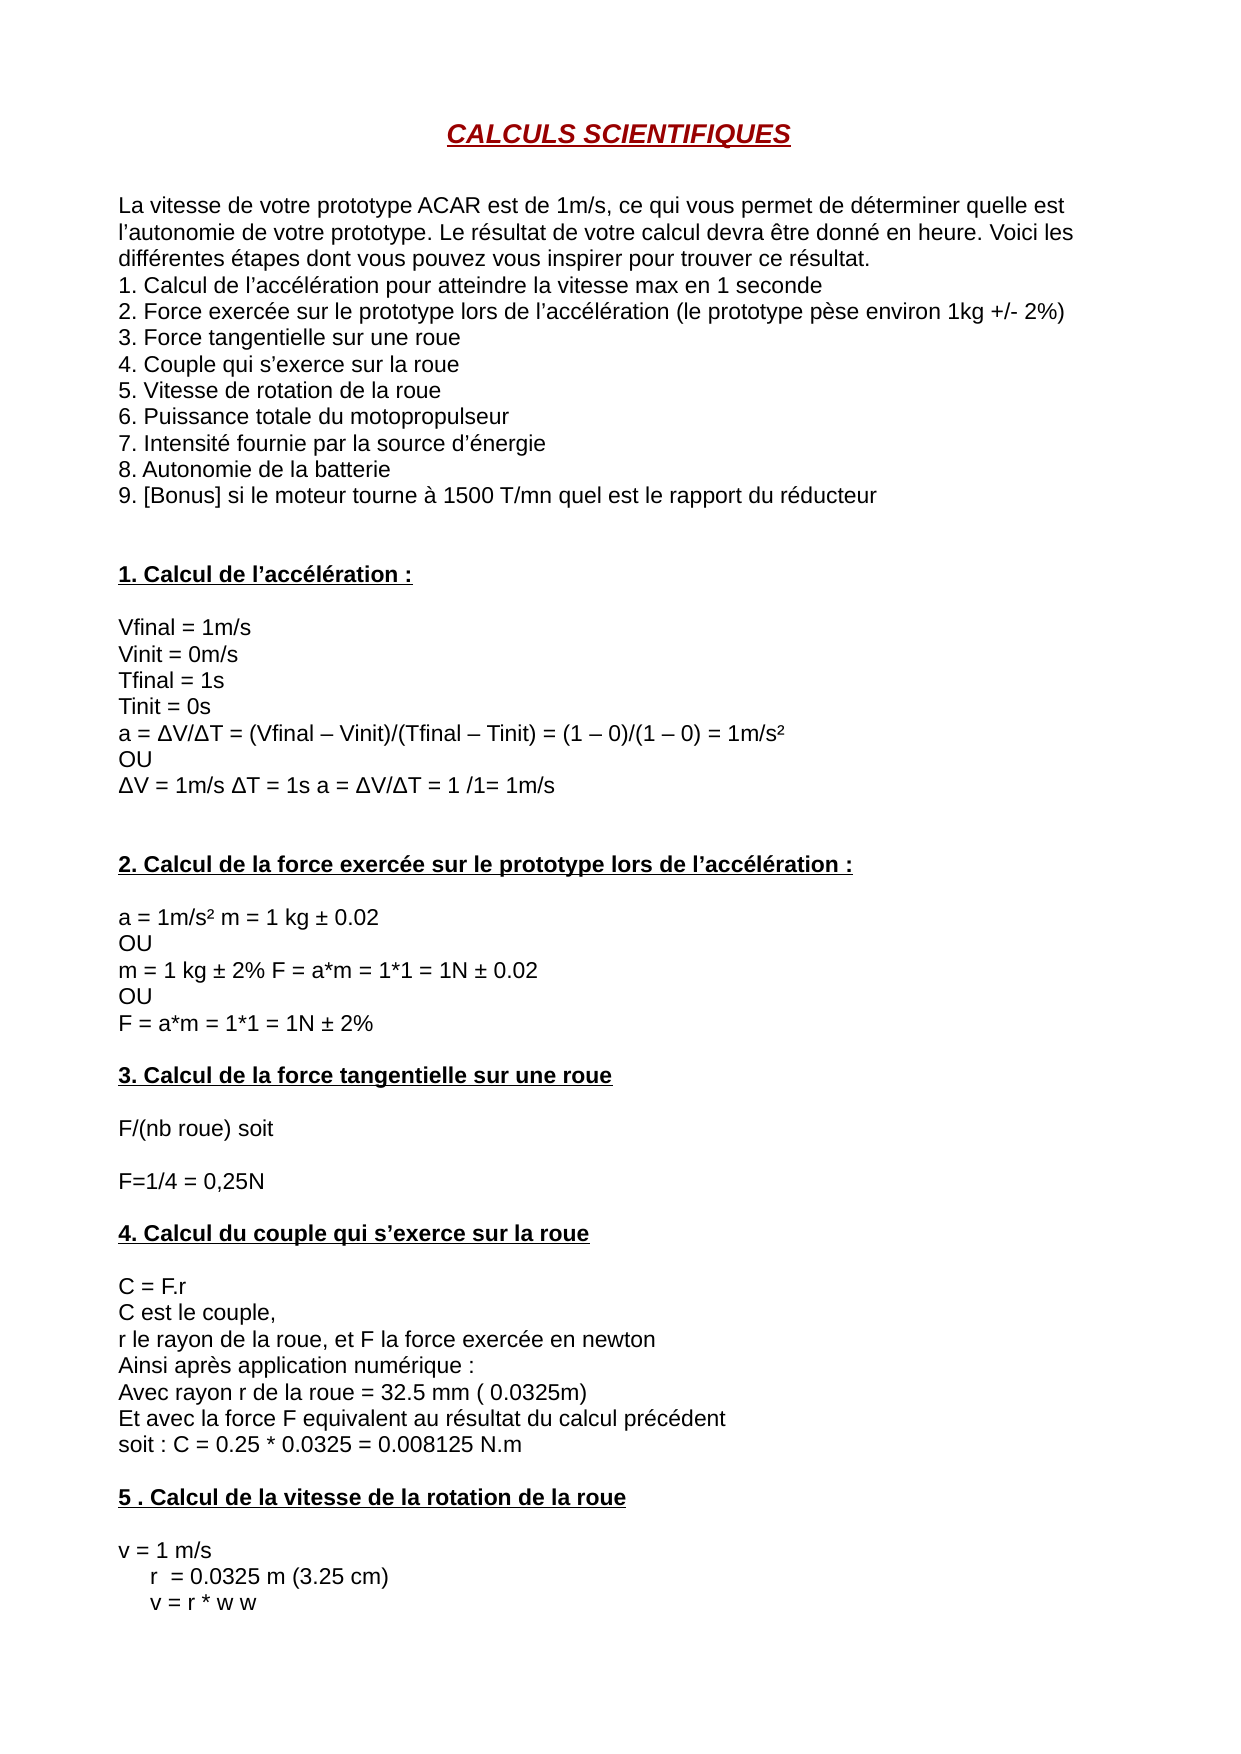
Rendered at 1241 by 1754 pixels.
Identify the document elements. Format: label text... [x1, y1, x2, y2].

text 4. Calcul du couple qui s’exerce sur la roue [118, 1220, 1122, 1247]
text C = F.r [118, 1273, 1122, 1299]
text 4. Couple qui s’exerce sur la roue [118, 351, 1122, 377]
text 3. Calcul de la force tangentielle sur une roue [118, 1062, 1122, 1088]
text C est le couple, [118, 1299, 1122, 1326]
text 2. Calcul de la force exercée sur le prototype lors de l’accélération : [118, 851, 1122, 878]
text OU [118, 746, 1122, 772]
text CALCULS SCIENTIFIQUES [118, 118, 1122, 149]
text F=1/4 = 0,25N [118, 1168, 1122, 1194]
text Vinit = 0m/s [118, 641, 1122, 667]
text m = 1 kg ± 2% F = a*m = 1*1 = 1N ± 0.02 [118, 957, 1122, 983]
text Vfinal = 1m/s [118, 614, 1122, 641]
text a = 1m/s² m = 1 kg ± 0.02 [118, 904, 1122, 930]
text 9. [Bonus] si le moteur tourne à 1500 T/mn quel est le rapport du réducteur [118, 482, 1122, 509]
text a = ΔV/ΔT = (Vfinal – Vinit)/(Tfinal – Tinit) = (1 – 0)/(1 – 0) = 1m/s² [118, 719, 1122, 746]
text OU [118, 983, 1122, 1009]
text 2. Force exercée sur le prototype lors de l’accélération (le prototype pèse environ 1kg +/- 2%) [118, 298, 1122, 324]
text OU [118, 930, 1122, 957]
text 5 . Calcul de la vitesse de la rotation de la roue [118, 1484, 1122, 1510]
text 6. Puissance totale du motopropulseur [118, 403, 1122, 430]
text Tfinal = 1s [118, 667, 1122, 693]
text 1. Calcul de l’accélération : [118, 561, 1122, 588]
text Ainsi après application numérique : [118, 1352, 1122, 1378]
text F/(nb roue) soit [118, 1115, 1122, 1141]
text 7. Intensité fournie par la source d’énergie [118, 430, 1122, 456]
text ΔV = 1m/s ΔT = 1s a = ΔV/ΔT = 1 /1= 1m/s [118, 772, 1122, 799]
text 5. Vitesse de rotation de la roue [118, 377, 1122, 403]
text v = r * w w [118, 1589, 1122, 1616]
text F = a*m = 1*1 = 1N ± 2% [118, 1009, 1122, 1036]
text La vitesse de votre prototype ACAR est de 1m/s, ce qui vous permet de déterminer quelle est l’autonomie de votre prototype. Le résultat de votre calcul devra être donné en heure. Voici les différentes étapes dont vous pouvez vous inspirer pour trouver ce résultat. [118, 192, 1122, 272]
text Tinit = 0s [118, 693, 1122, 719]
text Avec rayon r de la roue = 32.5 mm ( 0.0325m) [118, 1378, 1122, 1405]
text 3. Force tangentielle sur une roue [118, 324, 1122, 351]
text r le rayon de la roue, et F la force exercée en newton [118, 1326, 1122, 1352]
text r = 0.0325 m (3.25 cm) [118, 1563, 1122, 1589]
text 1. Calcul de l’accélération pour atteindre la vitesse max en 1 seconde [118, 272, 1122, 298]
text Et avec la force F equivalent au résultat du calcul précédent [118, 1405, 1122, 1431]
text 8. Autonomie de la batterie [118, 456, 1122, 482]
text soit : C = 0.25 * 0.0325 = 0.008125 N.m [118, 1431, 1122, 1457]
text v = 1 m/s [118, 1537, 1122, 1563]
